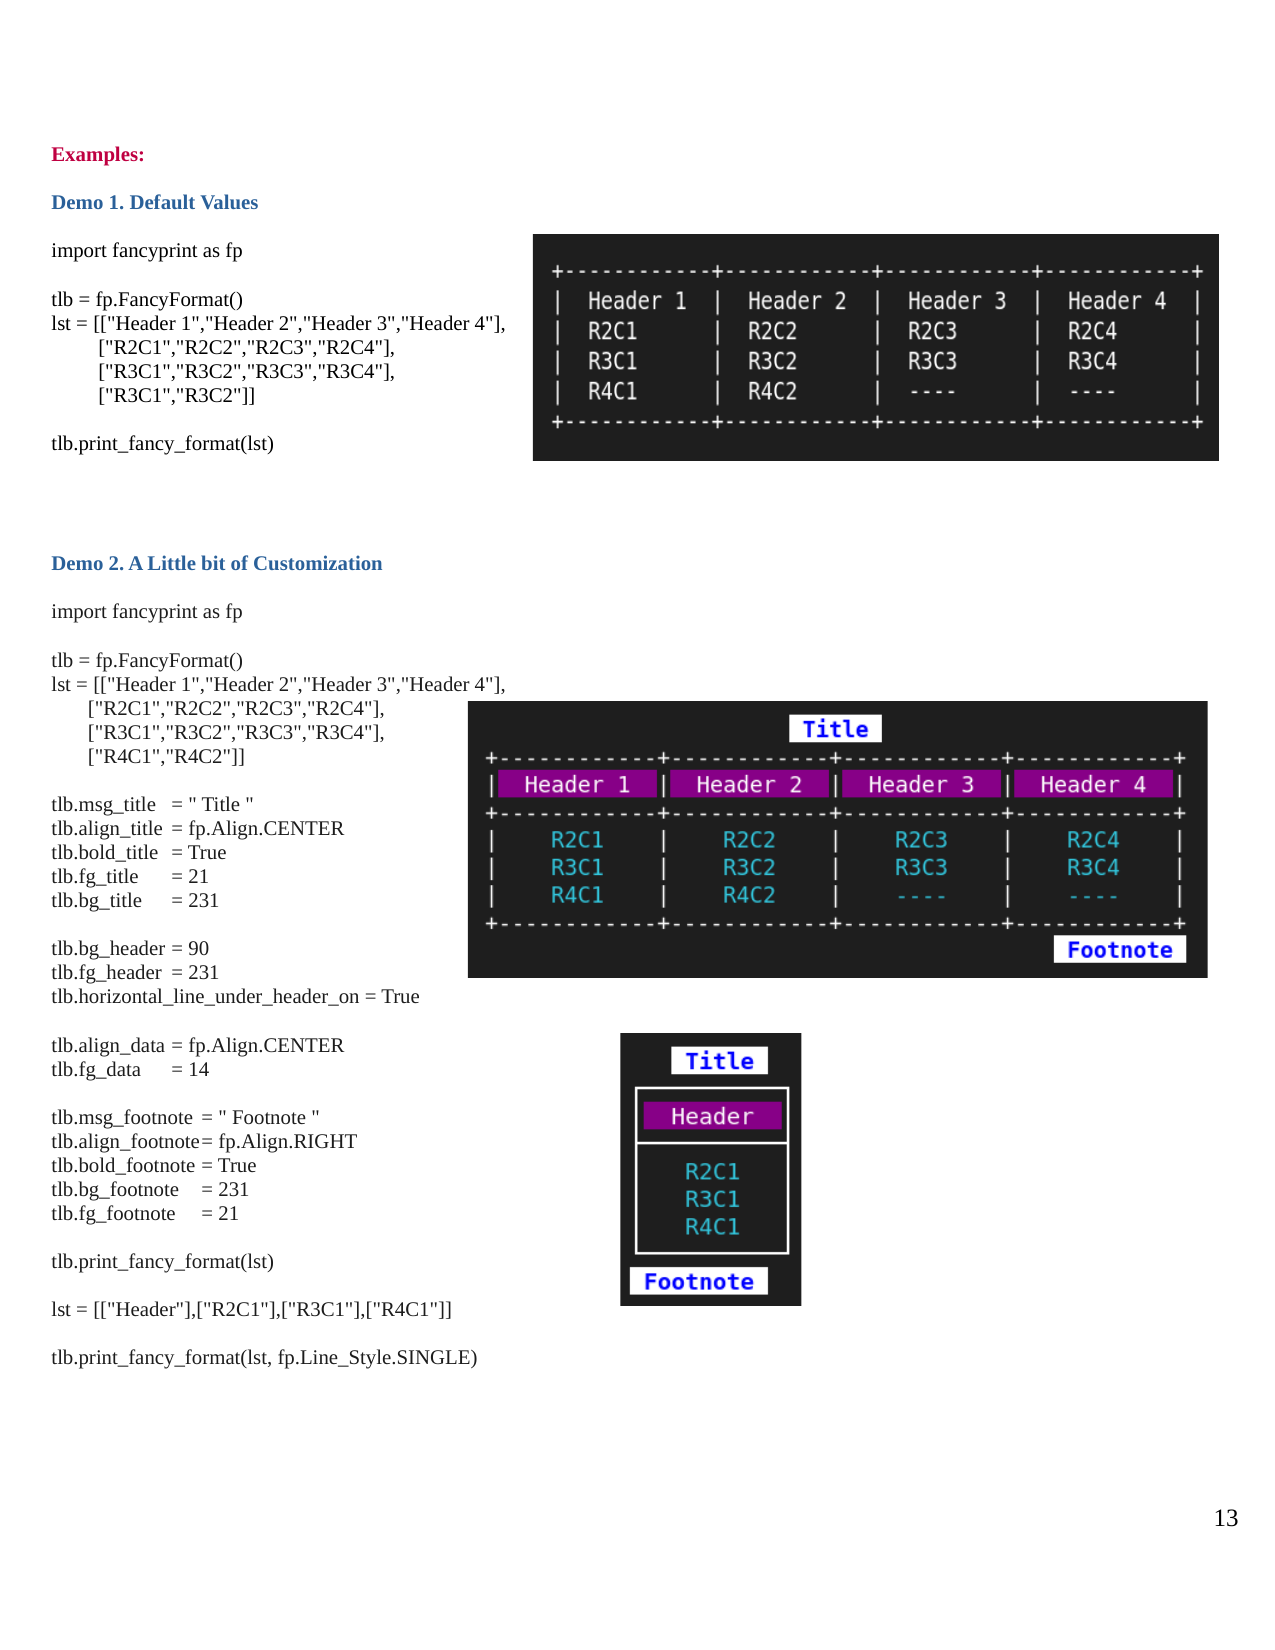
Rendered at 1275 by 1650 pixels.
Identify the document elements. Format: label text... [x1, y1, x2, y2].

text [802, 1057, 1238, 1081]
text [802, 1129, 1238, 1153]
text ["R3C1","R3C2","R3C3","R3C4"], [51, 359, 532, 383]
text [1219, 287, 1238, 311]
text Examples: [51, 142, 1238, 166]
text ["R2C1","R2C2","R2C3","R2C4"], [51, 335, 532, 359]
text tlb.bold_footnote = True [51, 1153, 620, 1177]
picture [620, 1033, 802, 1306]
text tlb.horizontal_line_under_header_on = True [51, 984, 1238, 1008]
text import fancyprint as fp [51, 214, 1238, 262]
text [1208, 816, 1238, 840]
text Demo 2. A Little bit of Customization [51, 551, 1238, 575]
text [1208, 744, 1238, 768]
text ["R3C1","R3C2"]] [51, 383, 532, 407]
text import fancyprint as fp [51, 599, 1238, 623]
picture [467, 701, 1208, 978]
text tlb = fp.FancyFormat() [51, 287, 532, 311]
text [1208, 720, 1238, 744]
text [802, 1249, 1238, 1273]
text [802, 1177, 1238, 1201]
text [1208, 864, 1238, 888]
text tlb.msg_footnote = " Footnote " [51, 1105, 620, 1129]
text tlb.fg_data = 14 [51, 1057, 620, 1081]
text tlb.bold_title = True [51, 840, 467, 864]
text ["R3C1","R3C2","R3C3","R3C4"], [51, 720, 467, 744]
text [802, 1153, 1238, 1177]
text Demo 1. Default Values [51, 190, 1238, 214]
text tlb = fp.FancyFormat() [51, 647, 1238, 672]
text tlb.fg_footnote = 21 [51, 1201, 620, 1225]
text [1208, 888, 1238, 912]
text ["R2C1","R2C2","R2C3","R2C4"], [51, 696, 1238, 720]
text ["R4C1","R4C2"]] [51, 744, 467, 768]
text tlb.align_title = fp.Align.CENTER [51, 816, 467, 840]
text [802, 1201, 1238, 1225]
text [1208, 936, 1238, 960]
text lst = [["Header 1","Header 2","Header 3","Header 4"], [51, 672, 1238, 696]
text tlb.fg_title = 21 [51, 864, 467, 888]
text tlb.print_fancy_format(lst, fp.Line_Style.SINGLE) [51, 1345, 1238, 1369]
text tlb.fg_header = 231 [51, 960, 1238, 984]
text lst = [["Header 1","Header 2","Header 3","Header 4"], [51, 311, 532, 335]
text tlb.align_footnote = fp.Align.RIGHT [51, 1129, 620, 1153]
text tlb.bg_title = 231 [51, 888, 467, 912]
text tlb.bg_header = 90 [51, 936, 467, 960]
text [1208, 792, 1238, 816]
text [1219, 383, 1238, 407]
picture [532, 234, 1219, 461]
text [802, 1105, 1238, 1129]
text tlb.print_fancy_format(lst) [51, 431, 532, 455]
text lst = [["Header"],["R2C1"],["R3C1"],["R4C1"]] [51, 1297, 1238, 1321]
text [1208, 840, 1238, 864]
text tlb.print_fancy_format(lst) [51, 1249, 620, 1273]
text tlb.align_data = fp.Align.CENTER [51, 1032, 1238, 1057]
text tlb.msg_title = " Title " [51, 792, 467, 816]
text tlb.bg_footnote = 231 [51, 1177, 620, 1201]
